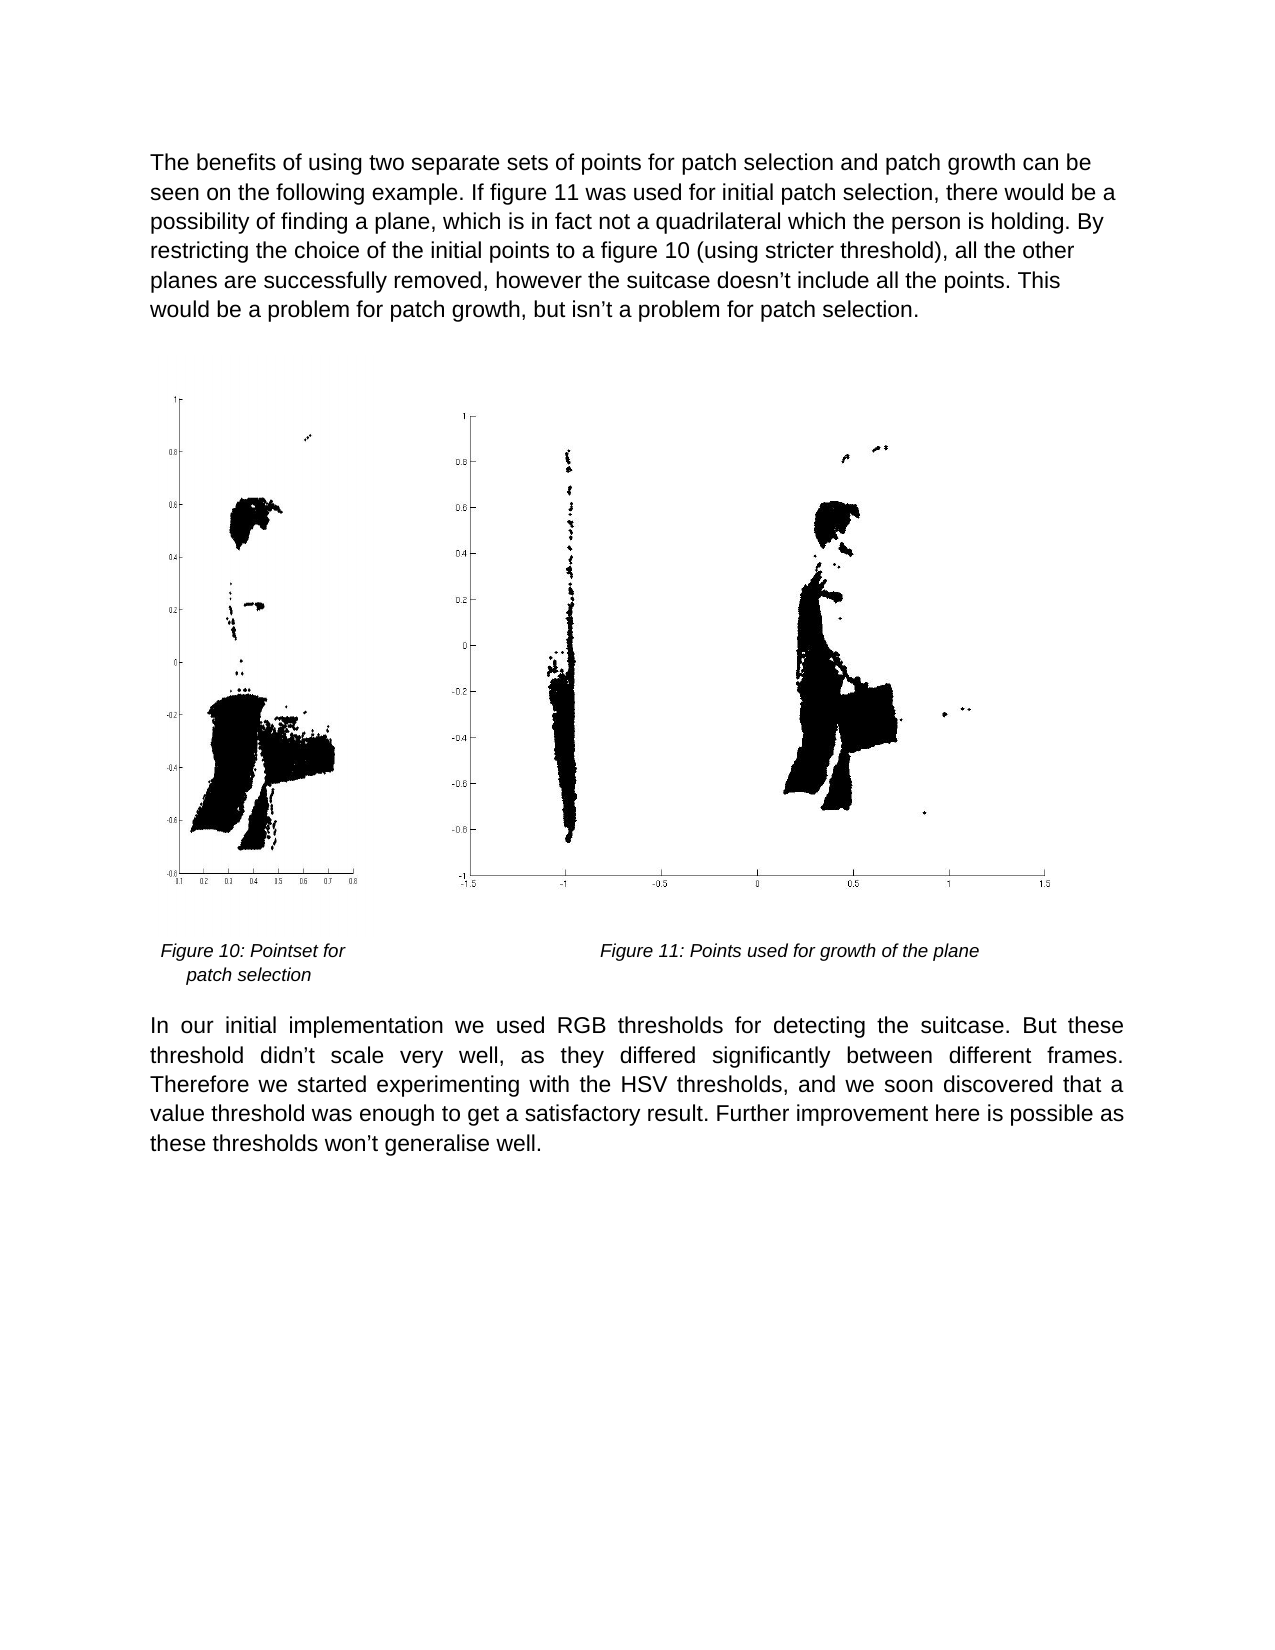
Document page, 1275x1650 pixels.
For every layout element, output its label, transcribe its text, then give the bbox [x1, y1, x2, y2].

text The benefits of using two separate sets of points for patch selection and patch growth can be seen on the following example. If figure 11 was used for initial patch selection, there would be a possibility of finding a plane, which is in fact not a quadrilateral which the person is holding. By restricting the choice of the initial points to a figure 10 (using stricter threshold), all the other planes are successfully removed, however the suitcase doesn’t include all the points. This would be a problem for patch growth, but isn’t a problem for patch selection. [150, 150, 1125, 322]
text Figure 10: Pointset for Figure 11: Points used for growth of the plane [150, 941, 1125, 962]
text In our initial implementation we used RGB thresholds for detecting the suitcase. But these threshold didn’t scale very well, as they differed significantly between different frames. Therefore we started experimenting with the HSV thresholds, and we soon discovered that a value threshold was enough to get a satisfactory result. Further improvement here is possible as these thresholds won’t generalise well. [150, 1013, 1125, 1156]
text patch selection [150, 965, 1125, 986]
picture [150, 355, 1115, 937]
